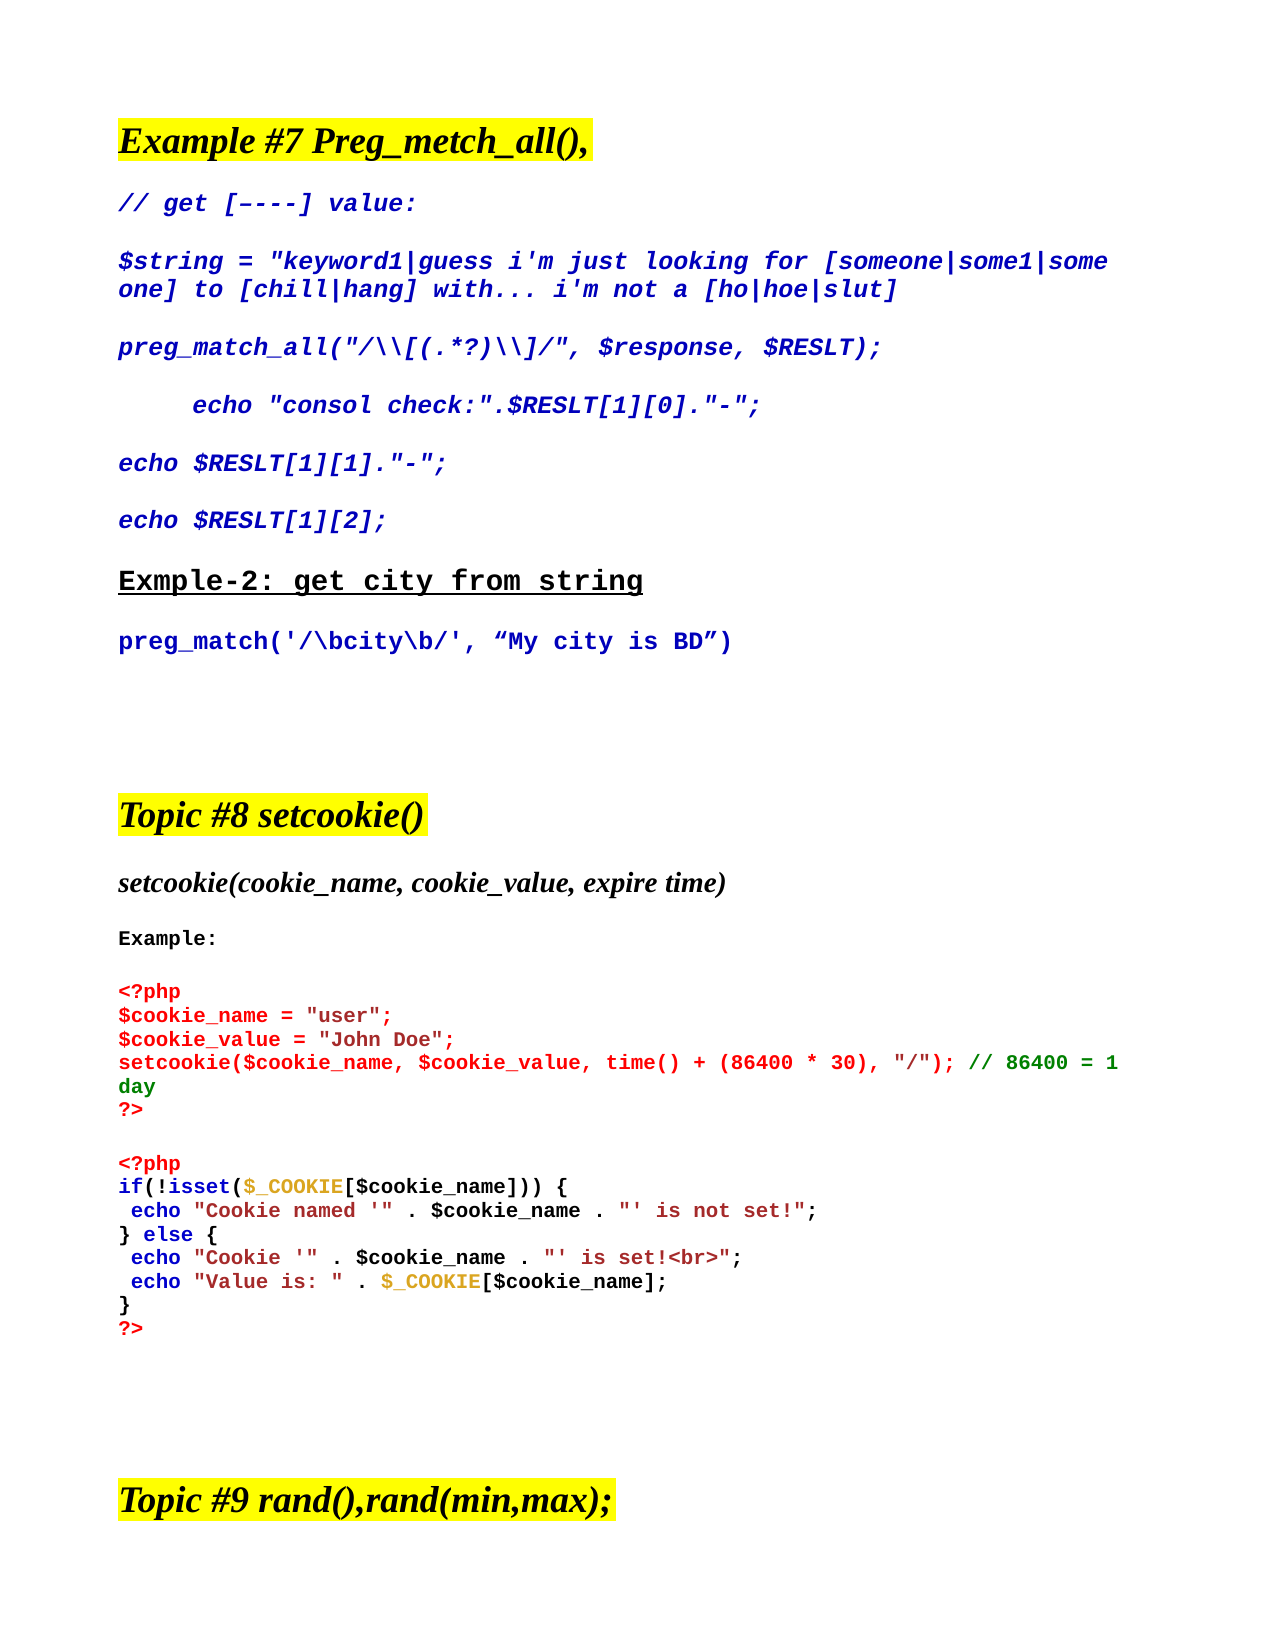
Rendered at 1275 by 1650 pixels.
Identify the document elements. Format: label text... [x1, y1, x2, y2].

text Example: [118, 928, 1157, 952]
text <?php if(!isset($_COOKIE[$cookie_name])) { echo "Cookie named '" . $cookie_name . "' is not set!"; } else { echo "Cookie '" . $cookie_name . "' is set!<br>"; echo "Value is: " . $_COOKIE[$cookie_name]; } ?> [118, 1153, 1157, 1342]
text Topic #9 rand(),rand(min,max); [118, 1477, 1157, 1521]
text Exmple-2: get city from string [118, 566, 1157, 599]
text // get [–---] value: [118, 191, 1157, 219]
text <?php $cookie_name = "user"; $cookie_value = "John Doe"; setcookie($cookie_name, $cookie_value, time() + (86400 * 30), "/"); // 86400 = 1 day ?> [118, 981, 1157, 1123]
text Topic #8 setcookie() [118, 792, 1157, 836]
text echo $RESLT[1][1]."-"; [118, 450, 1157, 479]
text Example #7 Preg_metch_all(), [118, 118, 1157, 161]
text preg_match_all("/\\[(.*?)\\]/", $response, $RESLT); [118, 335, 1157, 363]
text preg_match('/\bcity\b/', “My city is BD”) [118, 628, 1157, 657]
text echo $RESLT[1][2]; [118, 508, 1157, 536]
text setcookie(cookie_name, cookie_value, expire time) [118, 865, 1157, 899]
text $string = "keyword1|guess i'm just looking for [someone|some1|some one] to [chill|hang] with... i'm not a [ho|hoe|slut] [118, 248, 1157, 305]
text echo "consol check:".$RESLT[1][0]."-"; [118, 392, 1157, 421]
